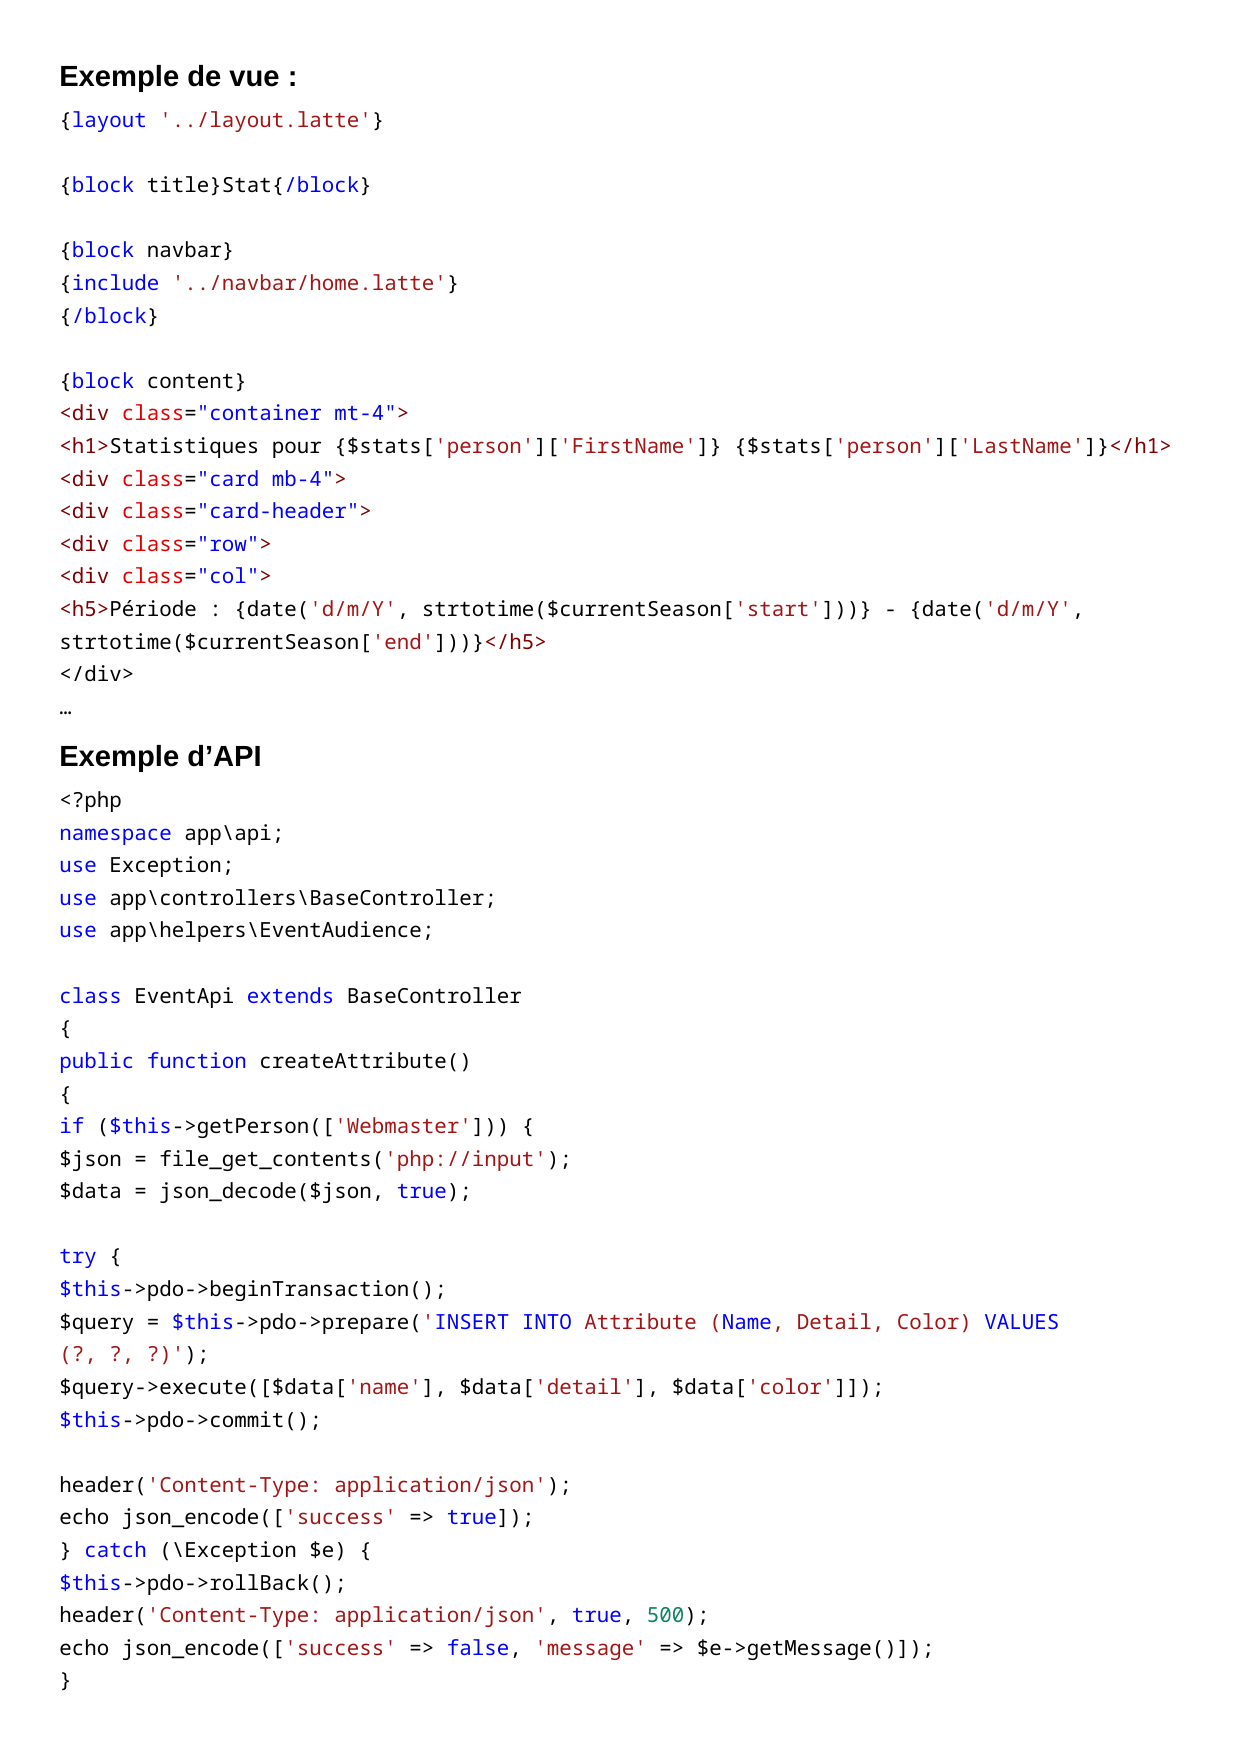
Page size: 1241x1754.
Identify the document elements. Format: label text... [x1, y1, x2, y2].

text namespace app\api; [59, 818, 1181, 846]
subtitle Exemple d’API [59, 739, 1181, 773]
text <h5>Période : {date('d/m/Y', strtotime($currentSeason['start']))} - {date('d/m/Y', strtotime($currentSeason['end']))}</h5> [59, 594, 1181, 655]
text <?php [59, 785, 1181, 814]
text {include '../navbar/home.latte'} [59, 268, 1181, 297]
text <div class="row"> [59, 529, 1181, 557]
text {/block} [59, 301, 1181, 329]
text $query = $this->pdo->prepare('INSERT INTO Attribute (Name, Detail, Color) VALUES (?, ?, ?)'); [59, 1307, 1181, 1368]
text } [59, 1666, 1181, 1694]
text } catch (\Exception $e) { [59, 1535, 1181, 1563]
text header('Content-Type: application/json'); [59, 1470, 1181, 1498]
text echo json_encode(['success' => false, 'message' => $e->getMessage()]); [59, 1633, 1181, 1661]
text $data = json_decode($json, true); [59, 1176, 1181, 1205]
text { [59, 1079, 1181, 1107]
text <div class="container mt-4"> [59, 398, 1181, 427]
text … [59, 692, 1181, 720]
subtitle Exemple de vue : [59, 59, 1181, 93]
text class EventApi extends BaseController [59, 981, 1181, 1009]
text $this->pdo->beginTransaction(); [59, 1274, 1181, 1303]
text echo json_encode(['success' => true]); [59, 1502, 1181, 1531]
text if ($this->getPerson(['Webmaster'])) { [59, 1111, 1181, 1140]
text <div class="card mb-4"> [59, 464, 1181, 492]
text header('Content-Type: application/json', true, 500); [59, 1600, 1181, 1629]
text </div> [59, 659, 1181, 688]
text $this->pdo->rollBack(); [59, 1568, 1181, 1596]
text {layout '../layout.latte'} [59, 105, 1181, 133]
text { [59, 1013, 1181, 1042]
text <div class="card-header"> [59, 496, 1181, 525]
text use Exception; [59, 850, 1181, 879]
text try { [59, 1242, 1181, 1270]
text $json = file_get_contents('php://input'); [59, 1144, 1181, 1172]
text {block title}Stat{/block} [59, 170, 1181, 199]
text <div class="col"> [59, 562, 1181, 590]
text {block navbar} [59, 236, 1181, 264]
text <h1>Statistiques pour {$stats['person']['FirstName']} {$stats['person']['LastName']}</h1> [59, 431, 1181, 459]
text {block content} [59, 366, 1181, 394]
text $this->pdo->commit(); [59, 1405, 1181, 1433]
text use app\helpers\EventAudience; [59, 916, 1181, 944]
text public function createAttribute() [59, 1046, 1181, 1074]
text $query->execute([$data['name'], $data['detail'], $data['color']]); [59, 1372, 1181, 1401]
text use app\controllers\BaseController; [59, 883, 1181, 911]
